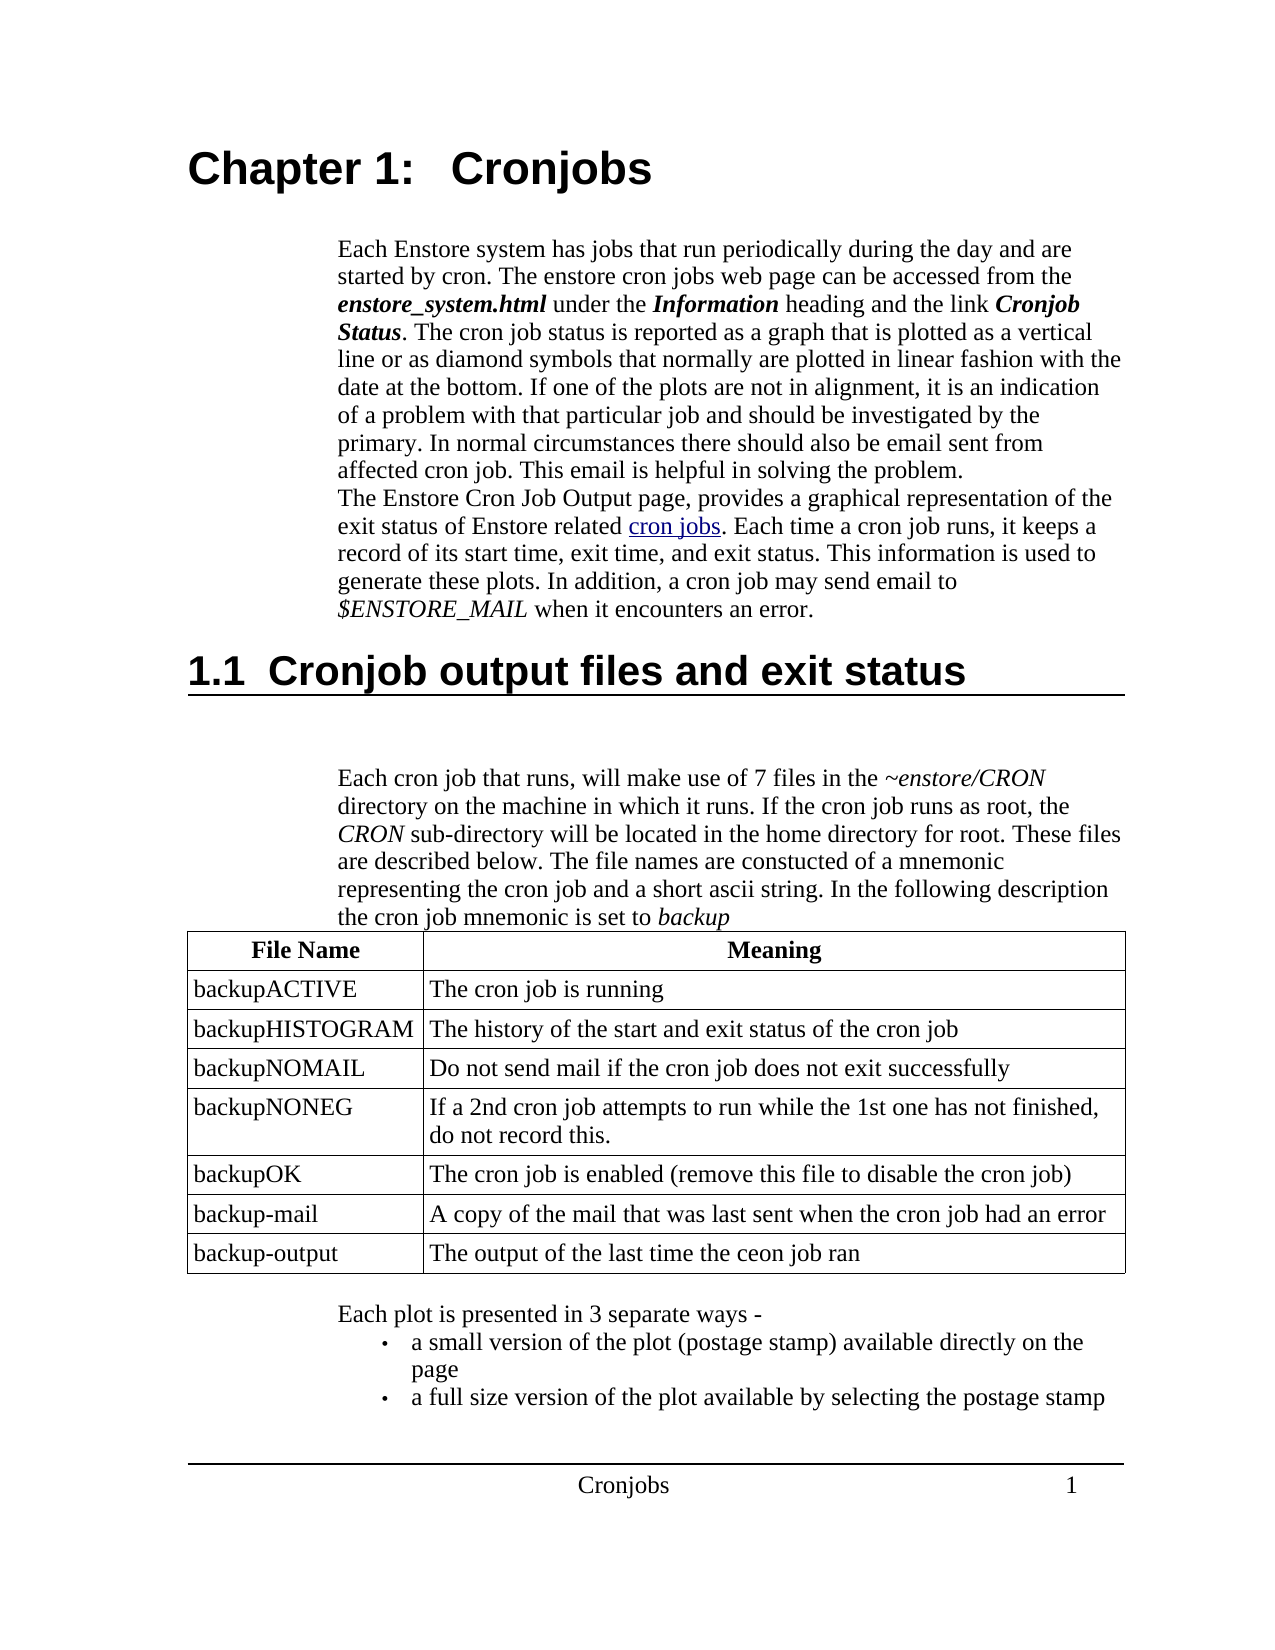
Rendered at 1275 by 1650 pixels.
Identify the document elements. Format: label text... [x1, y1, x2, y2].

table_cell backupOK [188, 1156, 423, 1194]
subtitle Cronjob output files and exit status [187, 648, 1125, 696]
list a small version of the plot (postage stamp) available directly on the page [382, 1328, 1125, 1383]
table_cell The cron job is enabled (remove this file to disable the cron job) [424, 1156, 1125, 1194]
table_cell The output of the last time the ceon job ran [424, 1234, 1125, 1272]
text Each Enstore system has jobs that run periodically during the day and are started by cron. The enstore cron jobs web page can be accessed from the enstore_system.html under the Information heading and the link Cronjob Status. The cron job status is reported as a graph that is plotted as a vertical line or as diamond symbols that normally are plotted in linear fashion with the date at the bottom. If one of the plots are not in alignment, it is an indication of a problem with that particular job and should be investigated by the primary. In normal circumstances there should also be email sent from affected cron job. This email is helpful in solving the problem. [337, 235, 1125, 484]
table_cell A copy of the mail that was last sent when the cron job had an error [424, 1195, 1125, 1233]
table_header File Name [188, 932, 423, 970]
subtitle Cronjobs [187, 143, 1125, 194]
table_cell The history of the start and exit status of the cron job [424, 1010, 1125, 1048]
table_cell backupNONEG [188, 1089, 423, 1154]
table_cell backup-output [188, 1234, 423, 1272]
table_cell If a 2nd cron job attempts to run while the 1st one has not finished, do not record this. [424, 1089, 1125, 1154]
table_cell backupNOMAIL [188, 1049, 423, 1088]
table_cell backup-mail [188, 1195, 423, 1233]
text The Enstore Cron Job Output page, provides a graphical representation of the exit status of Enstore related cron jobs. Each time a cron job runs, it keeps a record of its start time, exit time, and exit status. This information is used to generate these plots. In addition, a cron job may send email to $ENSTORE_MAIL when it encounters an error. [337, 484, 1125, 623]
table_cell backupHISTOGRAM [188, 1010, 423, 1048]
table_header Meaning [424, 932, 1125, 970]
list a full size version of the plot available by selecting the postage stamp [382, 1383, 1125, 1411]
table_cell backupACTIVE [188, 971, 423, 1009]
table_cell The cron job is running [424, 971, 1125, 1009]
table_cell Do not send mail if the cron job does not exit successfully [424, 1049, 1125, 1088]
text Each cron job that runs, will make use of 7 files in the ~enstore/CRON directory on the machine in which it runs. If the cron job runs as root, the CRON sub-directory will be located in the home directory for root. These files are described below. The file names are constucted of a mnemonic representing the cron job and a short ascii string. In the following description the cron job mnemonic is set to backup [337, 709, 1125, 931]
text Each plot is presented in 3 separate ways - [337, 1300, 1125, 1328]
